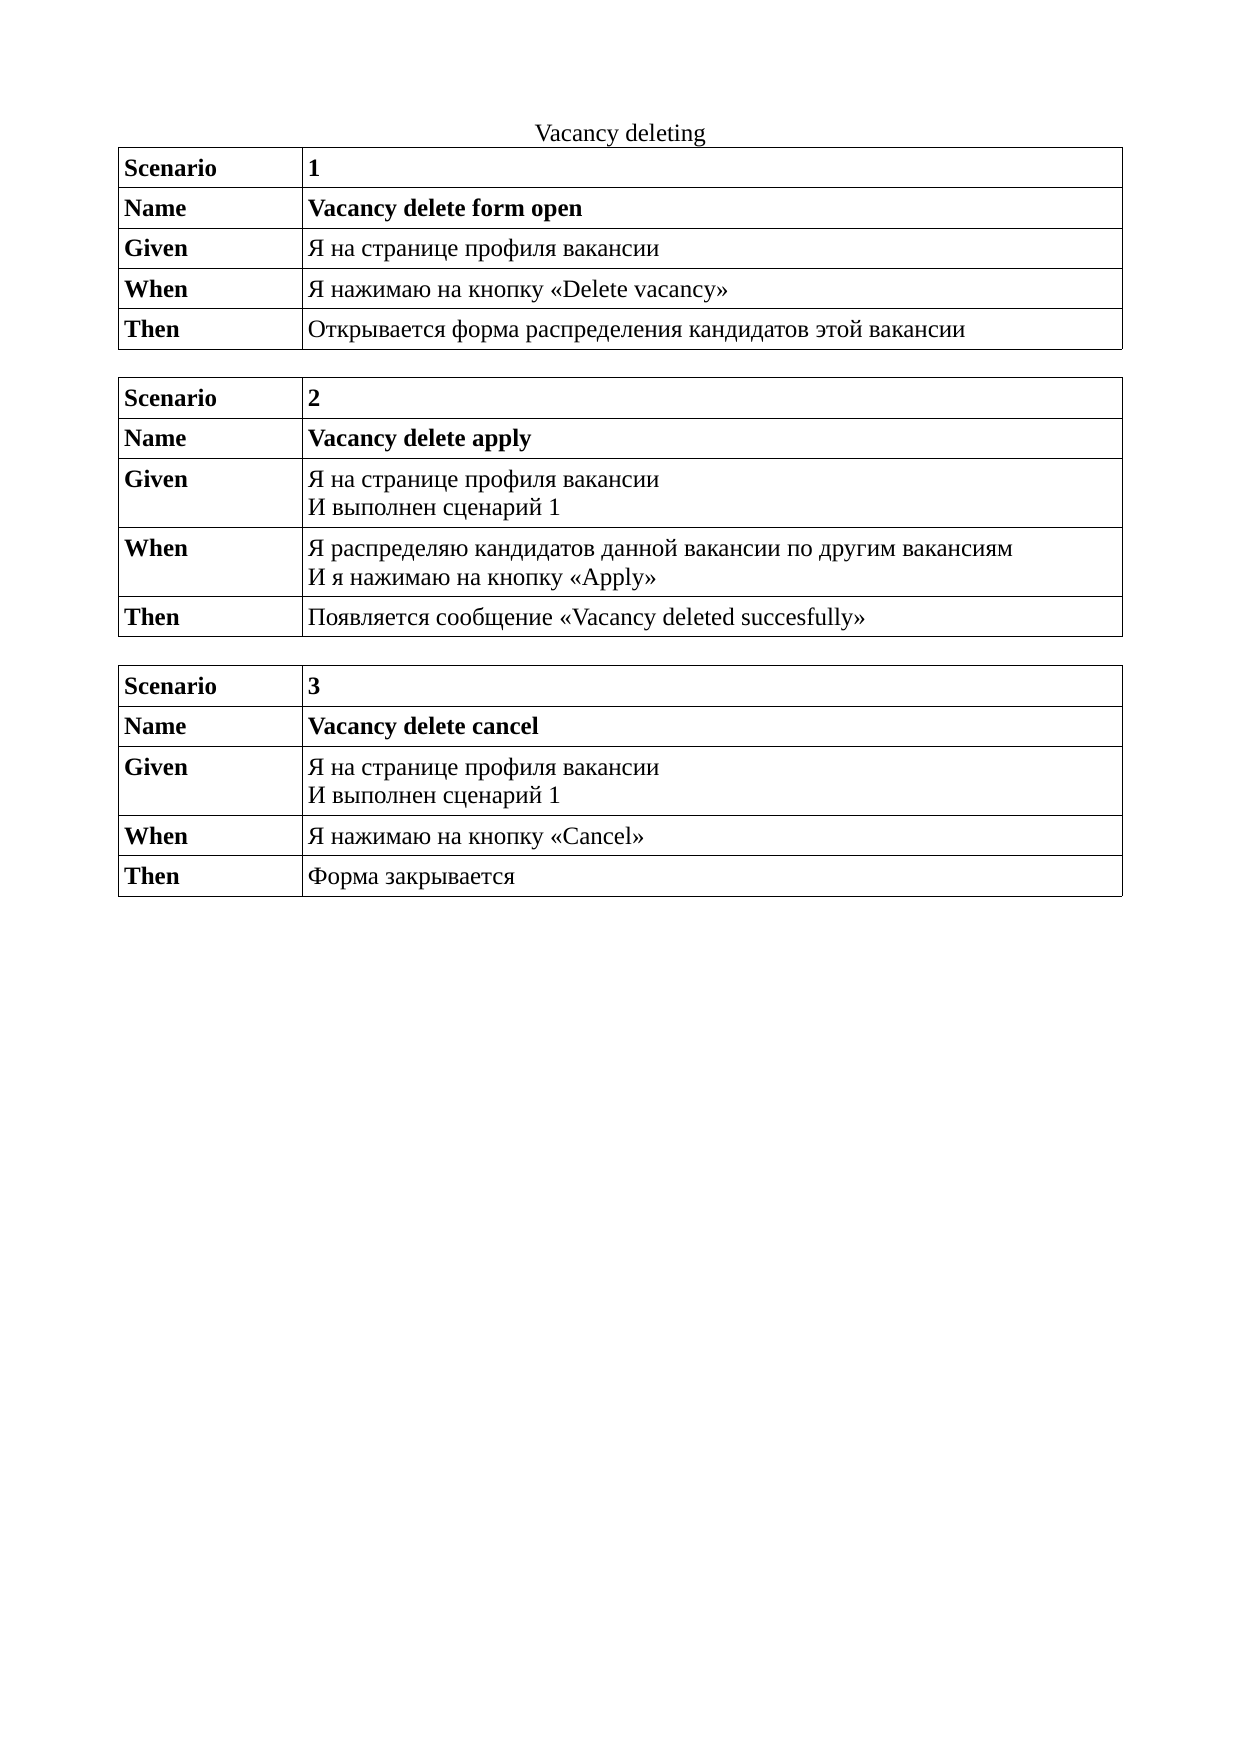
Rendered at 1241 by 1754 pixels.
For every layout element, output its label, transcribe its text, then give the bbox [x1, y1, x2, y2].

table_header Scenario [119, 378, 302, 418]
table_cell Я нажимаю на кнопку «Delete vacancy» [303, 269, 1122, 308]
table_cell When [119, 816, 302, 855]
table_cell Я распределяю кандидатов данной вакансии по другим вакансиям И я нажимаю на кнопку «Apply» [303, 528, 1122, 596]
table_cell Я нажимаю на кнопку «Cancel» [303, 816, 1122, 855]
table_cell Given [119, 747, 302, 815]
table_cell When [119, 269, 302, 308]
table_cell Открывается форма распределения кандидатов этой вакансии [303, 309, 1122, 348]
table_header 1 [303, 148, 1122, 187]
table_cell When [119, 528, 302, 596]
table_cell Я на странице профиля вакансии [303, 229, 1122, 268]
table_header Scenario [119, 148, 302, 187]
table_header Scenario [119, 666, 302, 706]
table_header 2 [303, 378, 1122, 418]
table_cell Name [119, 188, 302, 227]
table_cell Форма закрывается [303, 856, 1122, 896]
table_cell Name [119, 419, 302, 458]
table_cell Vacancy delete cancel [303, 707, 1122, 746]
table_cell Vacancy delete form open [303, 188, 1122, 227]
table_cell Then [119, 597, 302, 636]
table_cell Then [119, 856, 302, 896]
table_cell Given [119, 459, 302, 527]
table_cell Then [119, 309, 302, 348]
table_header 3 [303, 666, 1122, 706]
table_cell Name [119, 707, 302, 746]
table_cell Я на странице профиля вакансии И выполнен сценарий 1 [303, 747, 1122, 815]
table_cell Vacancy delete apply [303, 419, 1122, 458]
table_cell Я на странице профиля вакансии И выполнен сценарий 1 [303, 459, 1122, 527]
table_cell Given [119, 229, 302, 268]
text Vacancy deleting [118, 118, 1122, 147]
table_cell Появляется сообщение «Vacancy deleted succesfully» [303, 597, 1122, 636]
